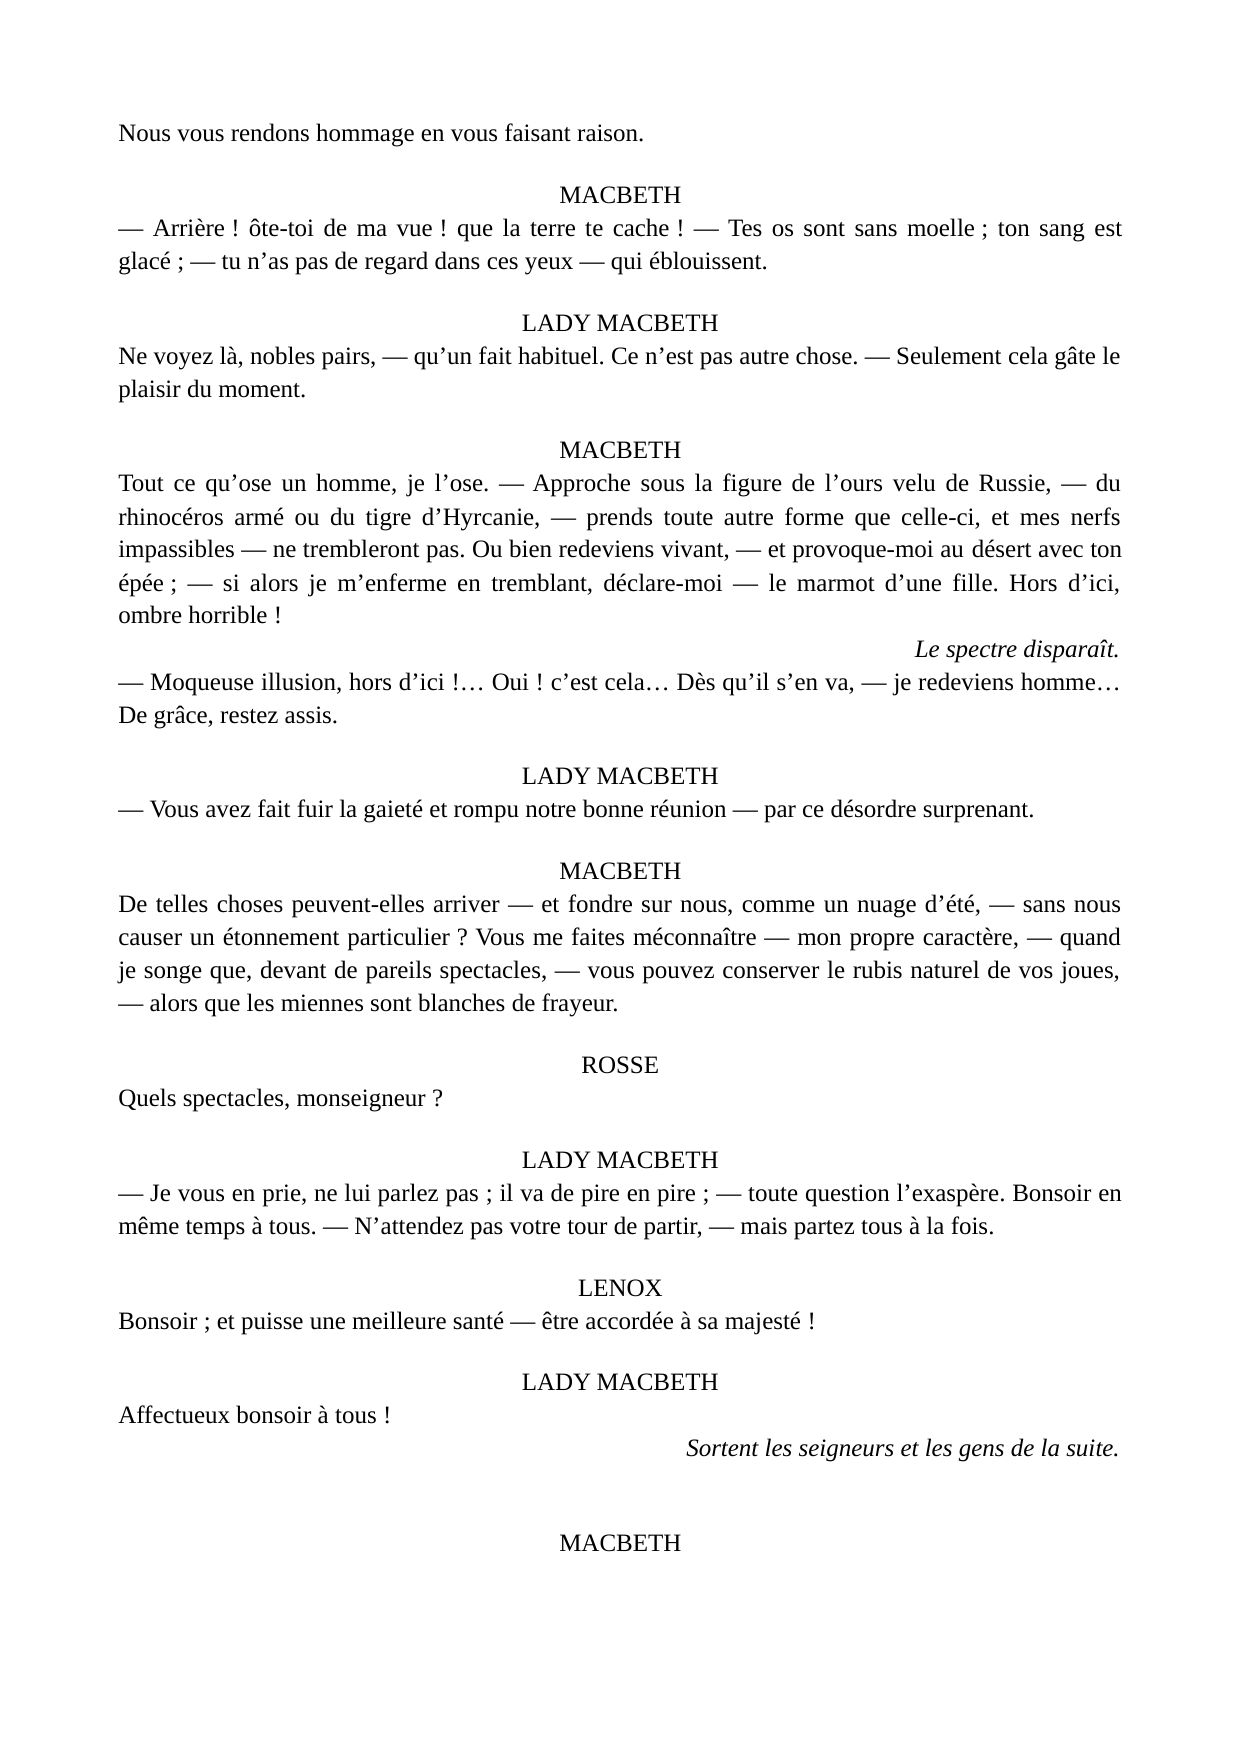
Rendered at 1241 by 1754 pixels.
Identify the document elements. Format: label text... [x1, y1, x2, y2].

text Bonsoir ; et puisse une meilleure santé — être accordée à sa majesté ! [118, 1306, 1122, 1334]
text MACBETH [118, 856, 1122, 885]
text Quels spectacles, monseigneur ? [118, 1083, 1122, 1112]
text LADY MACBETH [118, 1367, 1122, 1396]
text Ne voyez là, nobles pairs, — qu’un fait habituel. Ce n’est pas autre chose. — Seulement cela gâte le plaisir du moment. [118, 341, 1122, 402]
text — Moqueuse illusion, hors d’ici !… Oui ! c’est cela… Dès qu’il s’en va, — je redeviens homme… De grâce, restez assis. [118, 667, 1122, 728]
text MACBETH [118, 1528, 1122, 1557]
text — Arrière ! ôte-toi de ma vue ! que la terre te cache ! — Tes os sont sans moelle ; ton sang est glacé ; — tu n’as pas de regard dans ces yeux — qui éblouissent. [118, 213, 1122, 275]
text Tout ce qu’ose un homme, je l’ose. — Approche sous la figure de l’ours velu de Russie, — du rhinocéros armé ou du tigre d’Hyrcanie, — prends toute autre forme que celle-ci, et mes nerfs impassibles — ne trembleront pas. Ou bien redeviens vivant, — et provoque-moi au désert avec ton épée ; — si alors je m’enferme en tremblant, déclare-moi — le marmot d’une fille. Hors d’ici, ombre horrible ! [118, 468, 1122, 629]
text LADY MACBETH [118, 1145, 1122, 1174]
text De telles choses peuvent-elles arriver — et fondre sur nous, comme un nuage d’été, — sans nous causer un étonnement particulier ? Vous me faites méconnaître — mon propre caractère, — quand je songe que, devant de pareils spectacles, — vous pouvez conserver le rubis naturel de vos joues, — alors que les miennes sont blanches de frayeur. [118, 889, 1122, 1017]
text — Je vous en prie, ne lui parlez pas ; il va de pire en pire ; — toute question l’exaspère. Bonsoir en même temps à tous. — N’attendez pas votre tour de partir, — mais partez tous à la fois. [118, 1178, 1122, 1240]
text LENOX [118, 1273, 1122, 1301]
text Le spectre disparaît. [118, 634, 1122, 662]
text Affectueux bonsoir à tous ! [118, 1401, 1122, 1429]
text MACBETH [118, 180, 1122, 209]
text LADY MACBETH [118, 761, 1122, 790]
text Nous vous rendons hommage en vous faisant raison. [118, 118, 1122, 147]
text — Vous avez fait fuir la gaieté et rompu notre bonne réunion — par ce désordre surprenant. [118, 794, 1122, 823]
text Sortent les seigneurs et les gens de la suite. [118, 1433, 1122, 1462]
text ROSSE [118, 1050, 1122, 1079]
text MACBETH [118, 436, 1122, 464]
text LADY MACBETH [118, 308, 1122, 336]
